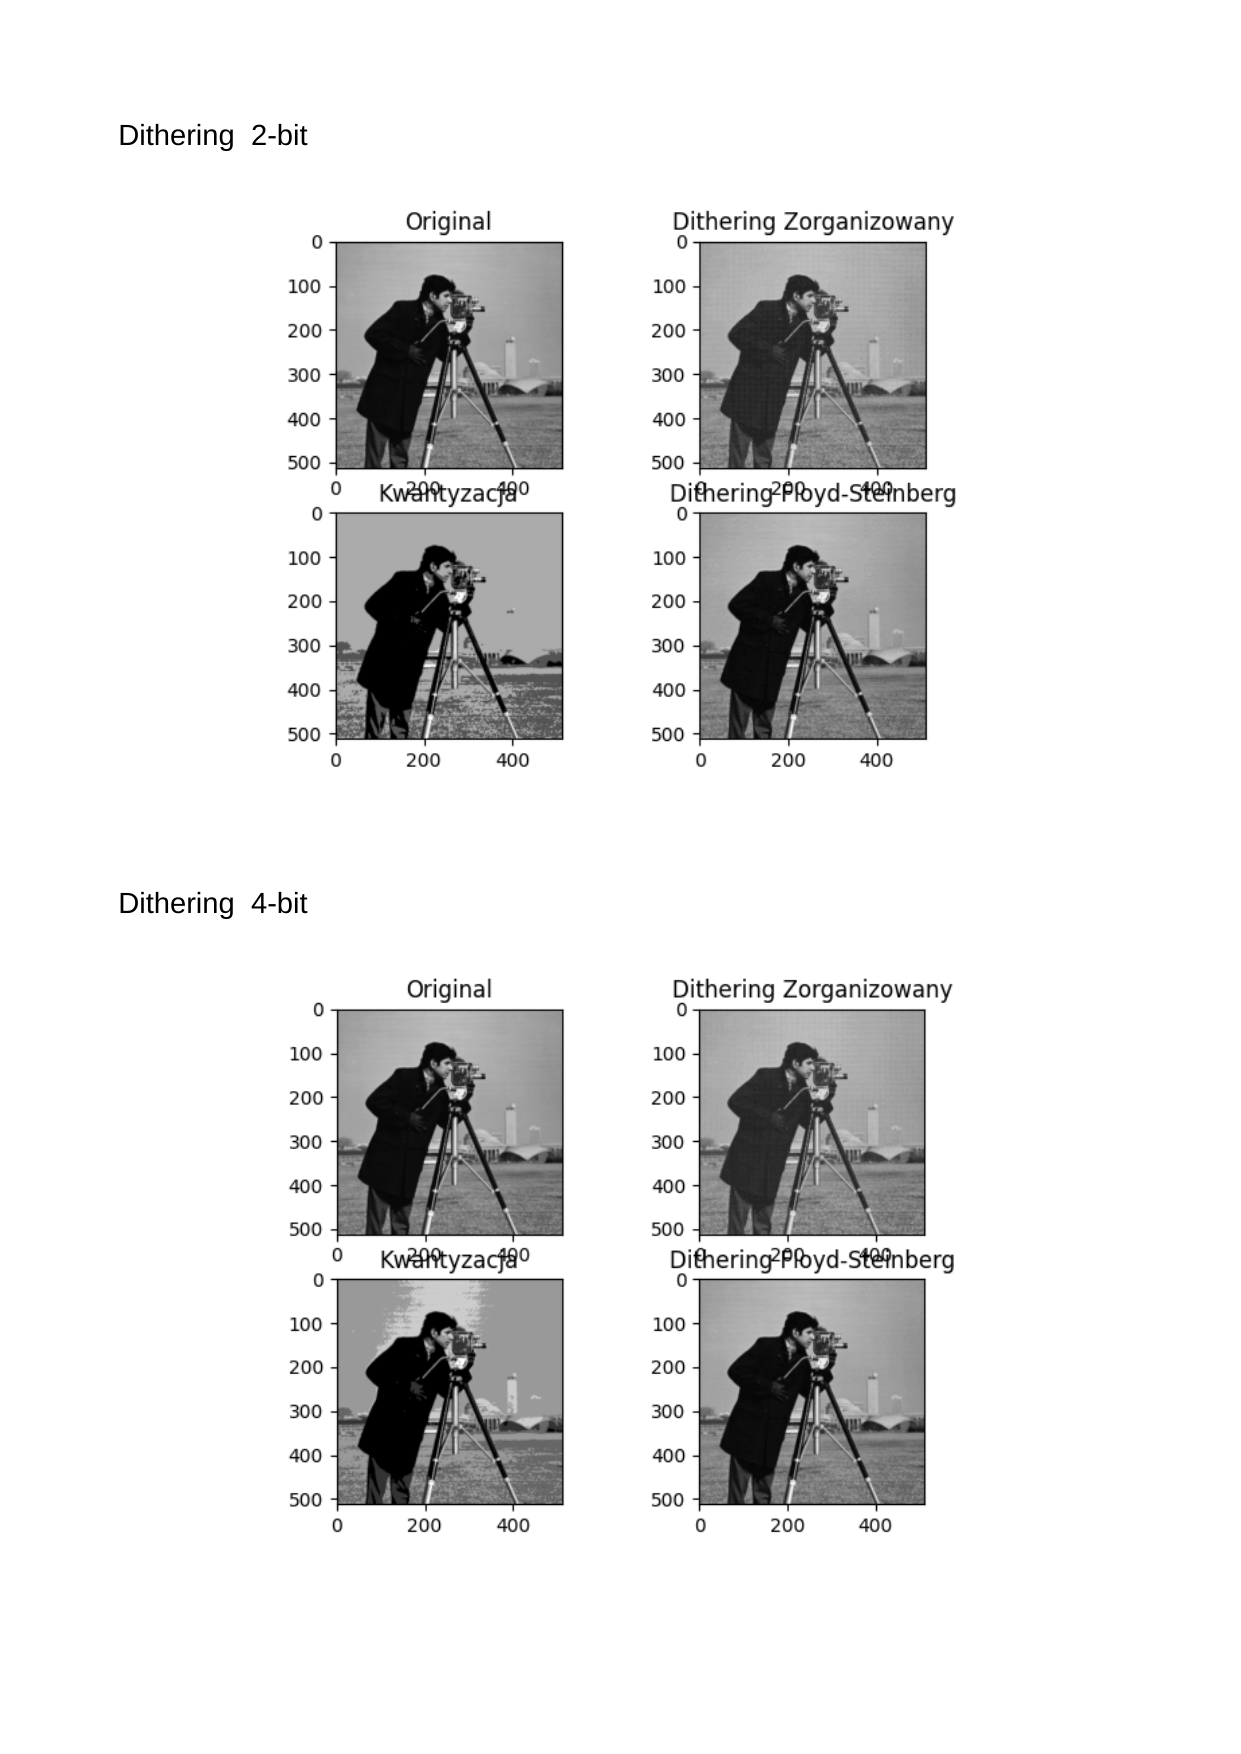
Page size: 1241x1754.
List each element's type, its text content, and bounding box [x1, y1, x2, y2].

picture [191, 932, 1049, 1575]
picture [190, 164, 1051, 810]
subtitle Dithering 2-bit [118, 118, 1122, 152]
subtitle Dithering 4-bit [118, 886, 1122, 920]
